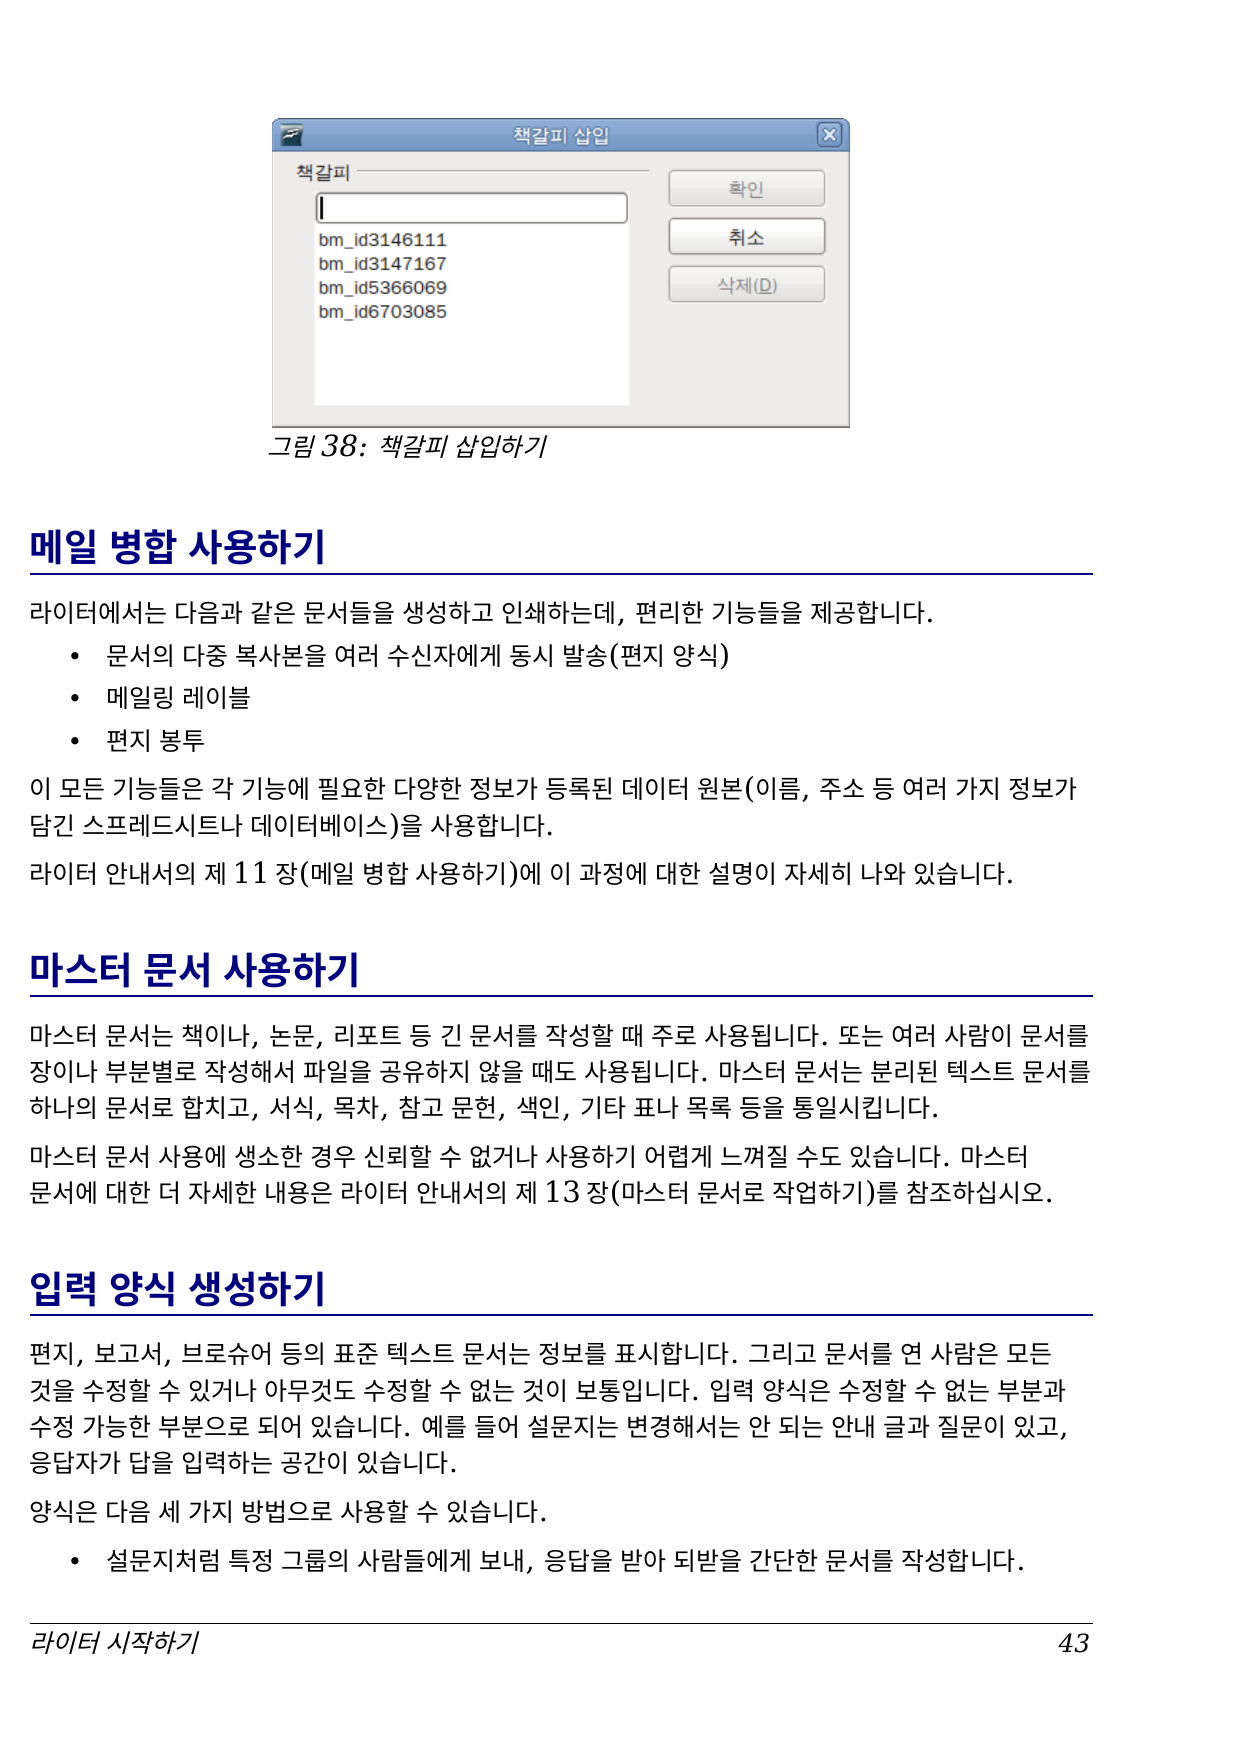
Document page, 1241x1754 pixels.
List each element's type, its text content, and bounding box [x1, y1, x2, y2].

text 그림 38: 책갈피 삽입하기 [268, 118, 854, 464]
text 양식은 다음 세 가지 방법으로 사용할 수 있습니다. [29, 1492, 1093, 1529]
subtitle 마스터 문서 사용하기 [29, 941, 1093, 997]
list 라이터에서는 다음과 같은 문서들을 생성하고 인쇄하는데, 편리한 기능들을 제공합니다. [29, 593, 1093, 630]
list 설문지처럼 특정 그룹의 사람들에게 보내, 응답을 받아 되받을 간단한 문서를 작성합니다. [67, 1541, 1093, 1577]
text 라이터 안내서의 제11장(메일 병합 사용하기)에 이 과정에 대한 설명이 자세히 나와 있습니다. [29, 855, 1093, 891]
list 편지 봉투 [67, 721, 1093, 757]
text 마스터 문서 사용에 생소한 경우 신뢰할 수 없거나 사용하기 어렵게 느껴질 수도 있습니다. 마스터 문서에 대한 더 자세한 내용은 라이터 안내서의 제13장(마스터 문서로 작업하기)를 참조하십시오. [29, 1137, 1093, 1210]
list 메일링 레이블 [67, 679, 1093, 715]
text 이 모든 기능들은 각 기능에 필요한 다양한 정보가 등록된 데이터 원본(이름, 주소 등 여러 가지 정보가 담긴 스프레드시트나 데이터베이스)을 사용합니다. [29, 770, 1093, 842]
text 편지, 보고서, 브로슈어 등의 표준 텍스트 문서는 정보를 표시합니다. 그리고 문서를 연 사람은 모든 것을 수정할 수 있거나 아무것도 수정할 수 없는 것이 보통입니다. 입력 양식은 수정할 수 없는 부분과 수정 가능한 부분으로 되어 있습니다. 예를 들어 설문지는 변경해서는 안 되는 안내 글과 질문이 있고, 응답자가 답을 입력하는 공간이 있습니다. [29, 1335, 1093, 1480]
subtitle 메일 병합 사용하기 [29, 518, 1093, 575]
picture [272, 118, 850, 428]
list 문서의 다중 복사본을 여러 수신자에게 동시 발송(편지 양식) [67, 636, 1093, 672]
text 마스터 문서는 책이나, 논문, 리포트 등 긴 문서를 작성할 때 주로 사용됩니다. 또는 여러 사람이 문서를 장이나 부분별로 작성해서 파일을 공유하지 않을 때도 사용됩니다. 마스터 문서는 분리된 텍스트 문서를 하나의 문서로 합치고, 서식, 목차, 참고 문헌, 색인, 기타 표나 목록 등을 통일시킵니다. [29, 1016, 1093, 1125]
subtitle 입력 양식 생성하기 [29, 1260, 1093, 1316]
